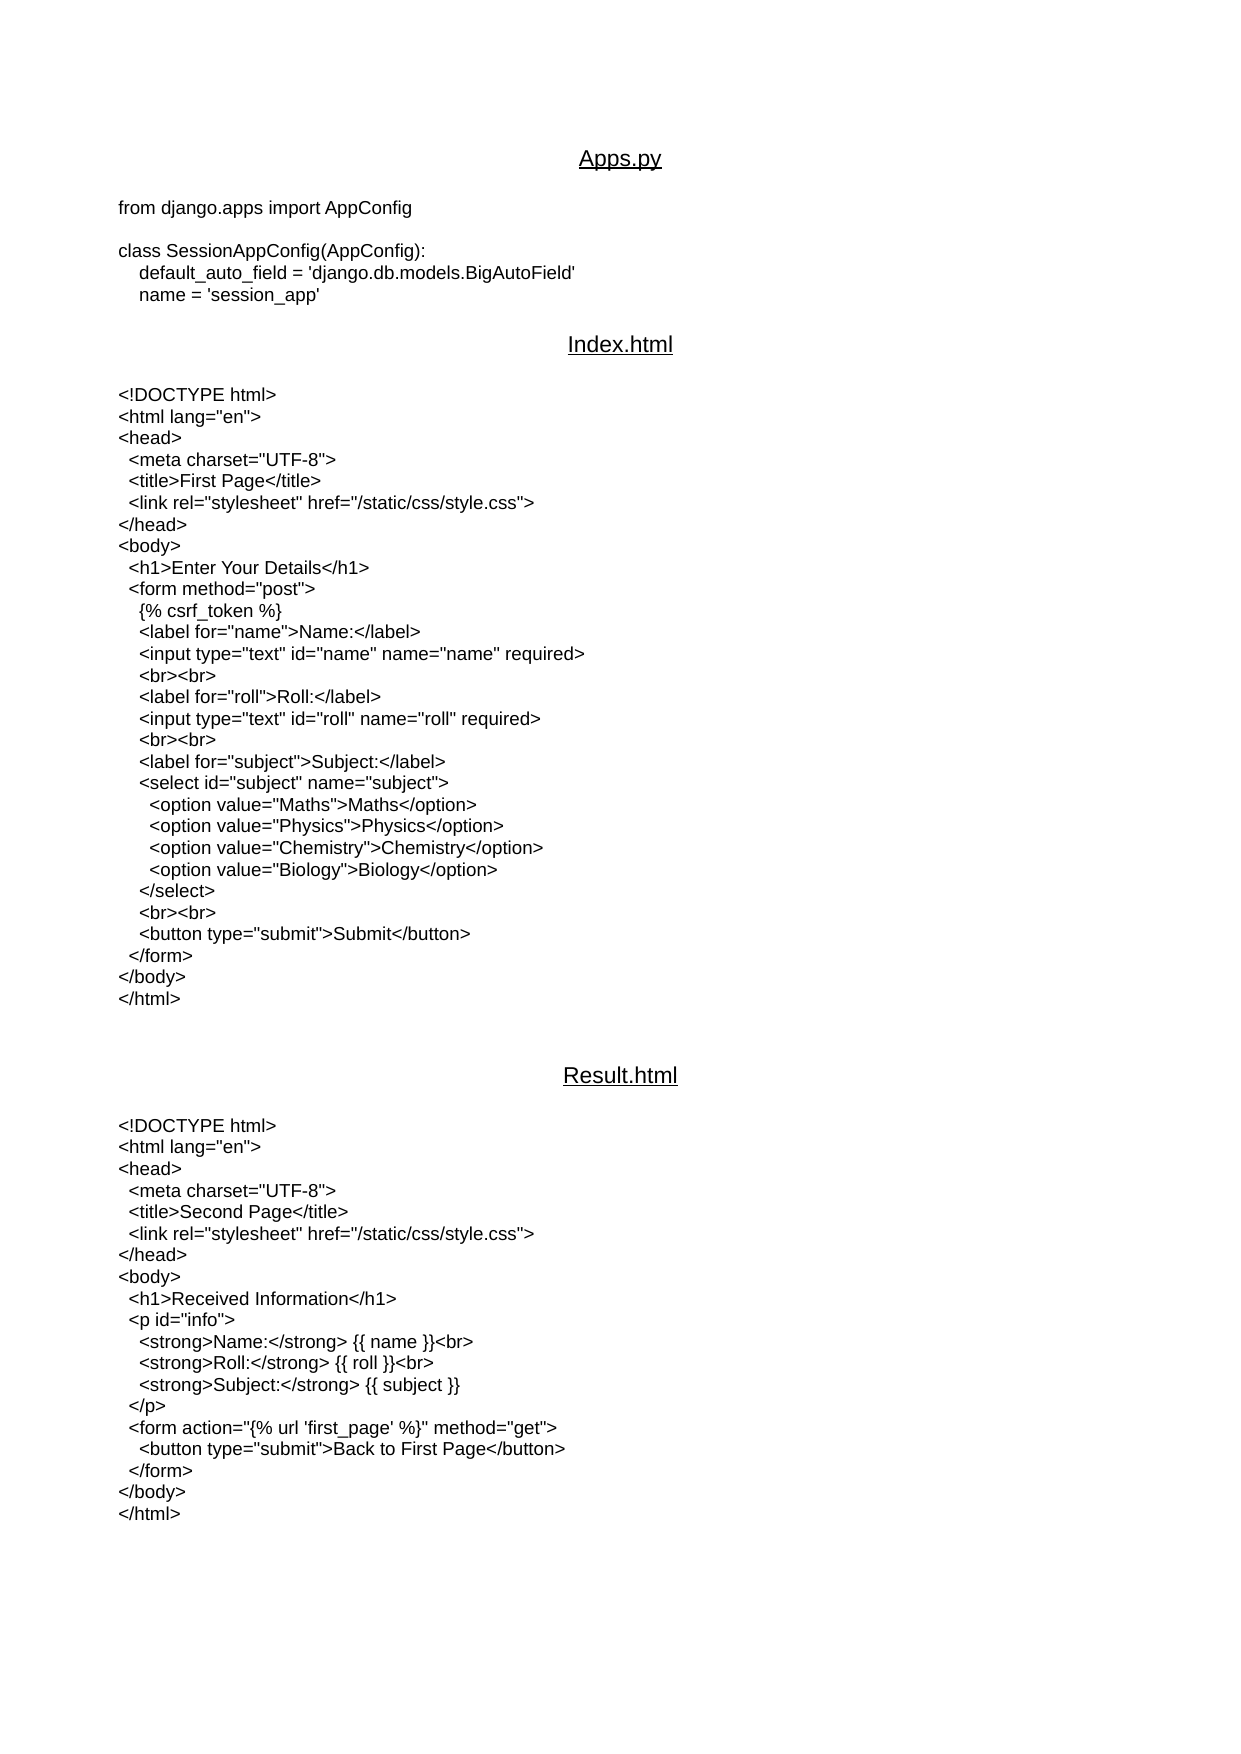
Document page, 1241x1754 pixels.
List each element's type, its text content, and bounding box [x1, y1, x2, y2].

text <br><br> [118, 729, 1122, 751]
text <label for="subject">Subject:</label> [118, 751, 1122, 772]
text <input type="text" id="name" name="name" required> [118, 643, 1122, 664]
text </select> [118, 880, 1122, 902]
text <title>First Page</title> [118, 470, 1122, 492]
text <button type="submit">Back to First Page</button> [118, 1438, 1122, 1460]
text </form> [118, 945, 1122, 966]
text </html> [118, 1503, 1122, 1524]
text <option value="Chemistry">Chemistry</option> [118, 837, 1122, 858]
text from django.apps import AppConfig [118, 197, 1122, 219]
text <strong>Roll:</strong> {{ roll }}<br> [118, 1352, 1122, 1373]
text </form> [118, 1460, 1122, 1481]
text <label for="roll">Roll:</label> [118, 686, 1122, 707]
text <strong>Name:</strong> {{ name }}<br> [118, 1330, 1122, 1352]
text <option value="Maths">Maths</option> [118, 794, 1122, 815]
text name = 'session_app' [118, 283, 1122, 305]
text <option value="Biology">Biology</option> [118, 858, 1122, 880]
text <form method="post"> [118, 578, 1122, 600]
text <option value="Physics">Physics</option> [118, 815, 1122, 837]
text <h1>Enter Your Details</h1> [118, 557, 1122, 578]
text <form action="{% url 'first_page' %}" method="get"> [118, 1417, 1122, 1438]
text <link rel="stylesheet" href="/static/css/style.css"> [118, 492, 1122, 513]
text <title>Second Page</title> [118, 1201, 1122, 1223]
text <button type="submit">Submit</button> [118, 923, 1122, 945]
text <br><br> [118, 664, 1122, 686]
text <p id="info"> [118, 1309, 1122, 1330]
text </p> [118, 1395, 1122, 1417]
text </body> [118, 1481, 1122, 1503]
text class SessionAppConfig(AppConfig): [118, 240, 1122, 262]
text <head> [118, 1158, 1122, 1179]
text </head> [118, 1244, 1122, 1266]
text <meta charset="UTF-8"> [118, 1179, 1122, 1201]
text <link rel="stylesheet" href="/static/css/style.css"> [118, 1223, 1122, 1244]
text <label for="name">Name:</label> [118, 621, 1122, 643]
text Result.html [118, 1062, 1122, 1088]
text </head> [118, 513, 1122, 535]
text <head> [118, 427, 1122, 449]
text <body> [118, 1266, 1122, 1287]
text <select id="subject" name="subject"> [118, 772, 1122, 794]
text Apps.py [118, 144, 1122, 171]
text <input type="text" id="roll" name="roll" required> [118, 707, 1122, 729]
text <!DOCTYPE html> [118, 384, 1122, 406]
text {% csrf_token %} [118, 600, 1122, 621]
text <html lang="en"> [118, 406, 1122, 427]
text default_auto_field = 'django.db.models.BigAutoField' [118, 262, 1122, 283]
text <html lang="en"> [118, 1136, 1122, 1158]
text <strong>Subject:</strong> {{ subject }} [118, 1373, 1122, 1395]
text <!DOCTYPE html> [118, 1115, 1122, 1136]
text </body> [118, 966, 1122, 988]
text <br><br> [118, 902, 1122, 923]
text </html> [118, 988, 1122, 1009]
text <meta charset="UTF-8"> [118, 449, 1122, 470]
text Index.html [118, 331, 1122, 358]
text <h1>Received Information</h1> [118, 1287, 1122, 1309]
text <body> [118, 535, 1122, 557]
